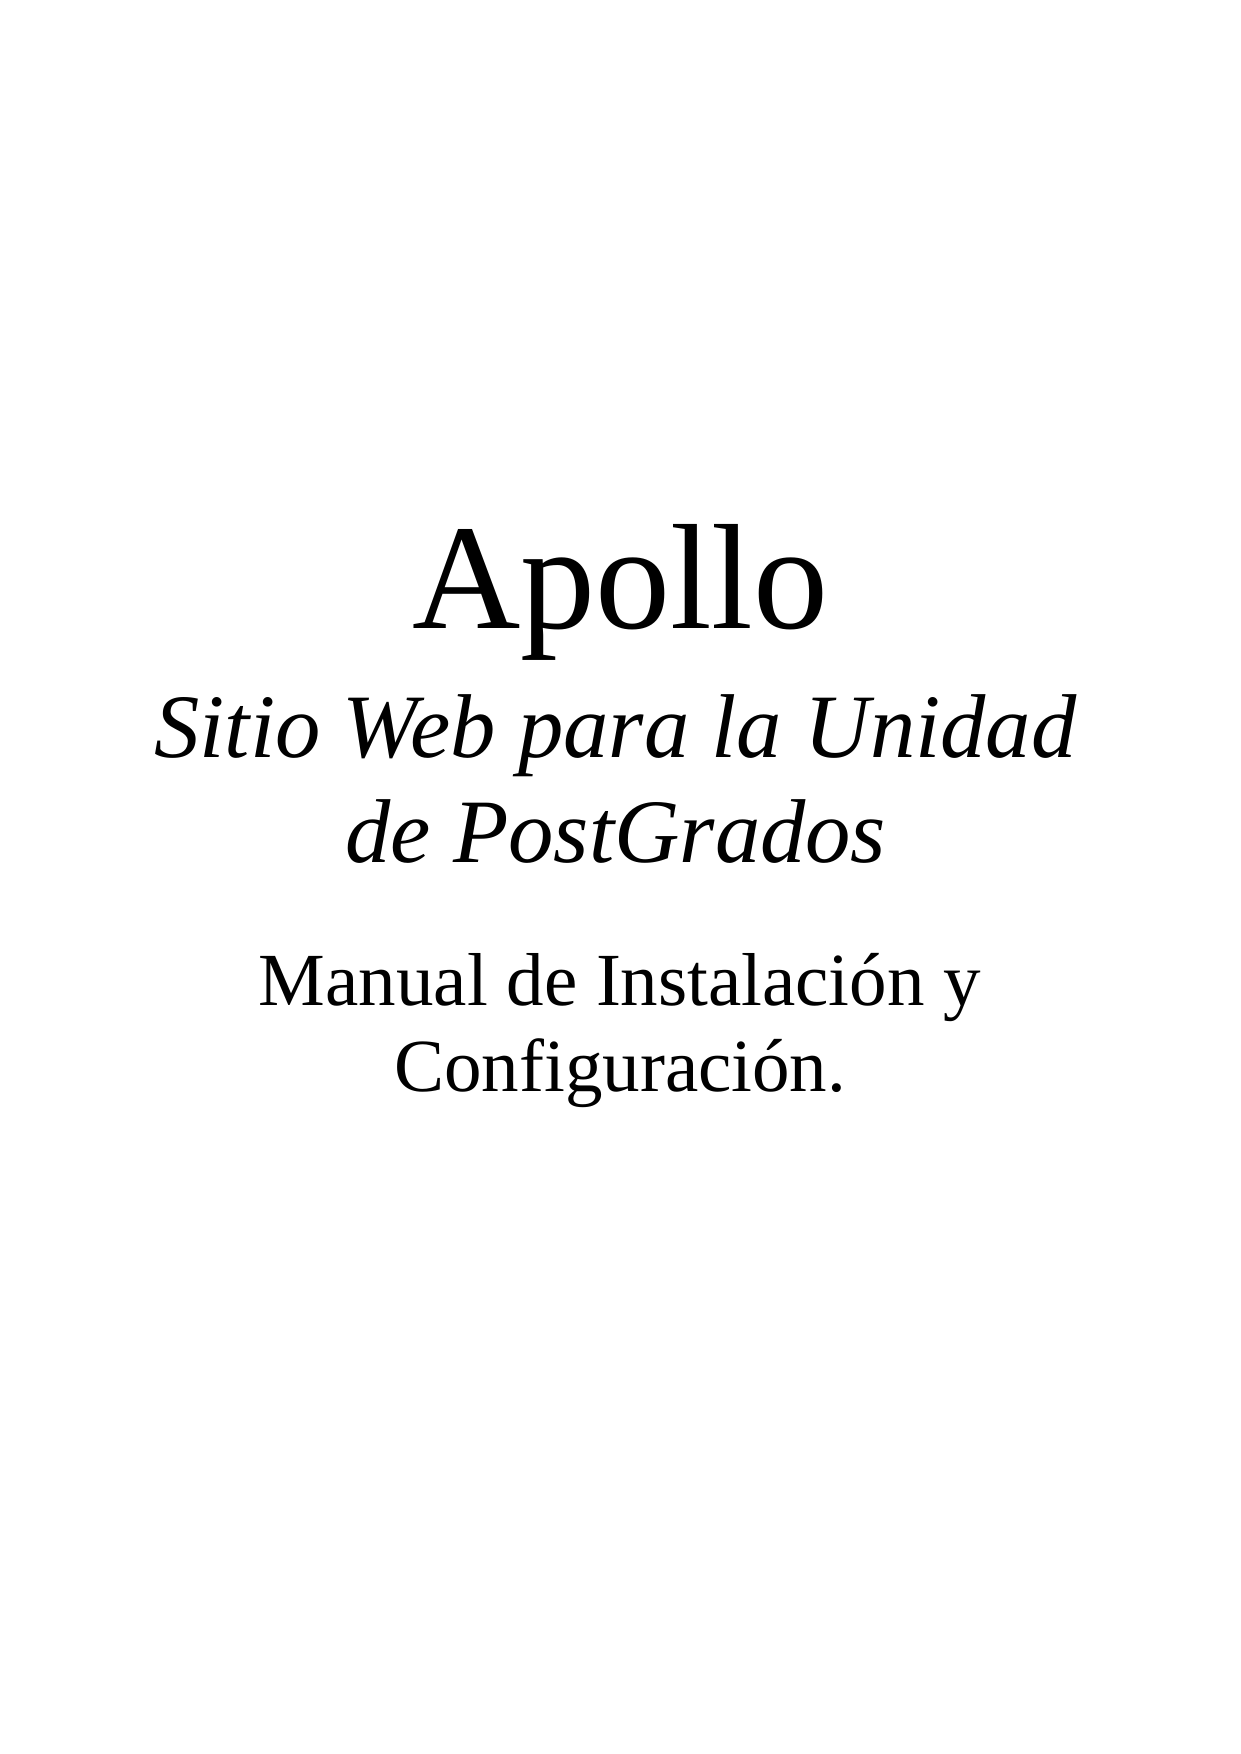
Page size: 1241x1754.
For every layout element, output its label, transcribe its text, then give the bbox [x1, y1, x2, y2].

text Manual de Instalación y Configuración. [118, 935, 1122, 1108]
text Sitio Web para la Unidad de PostGrados [118, 673, 1122, 882]
text Apollo [118, 488, 1122, 661]
